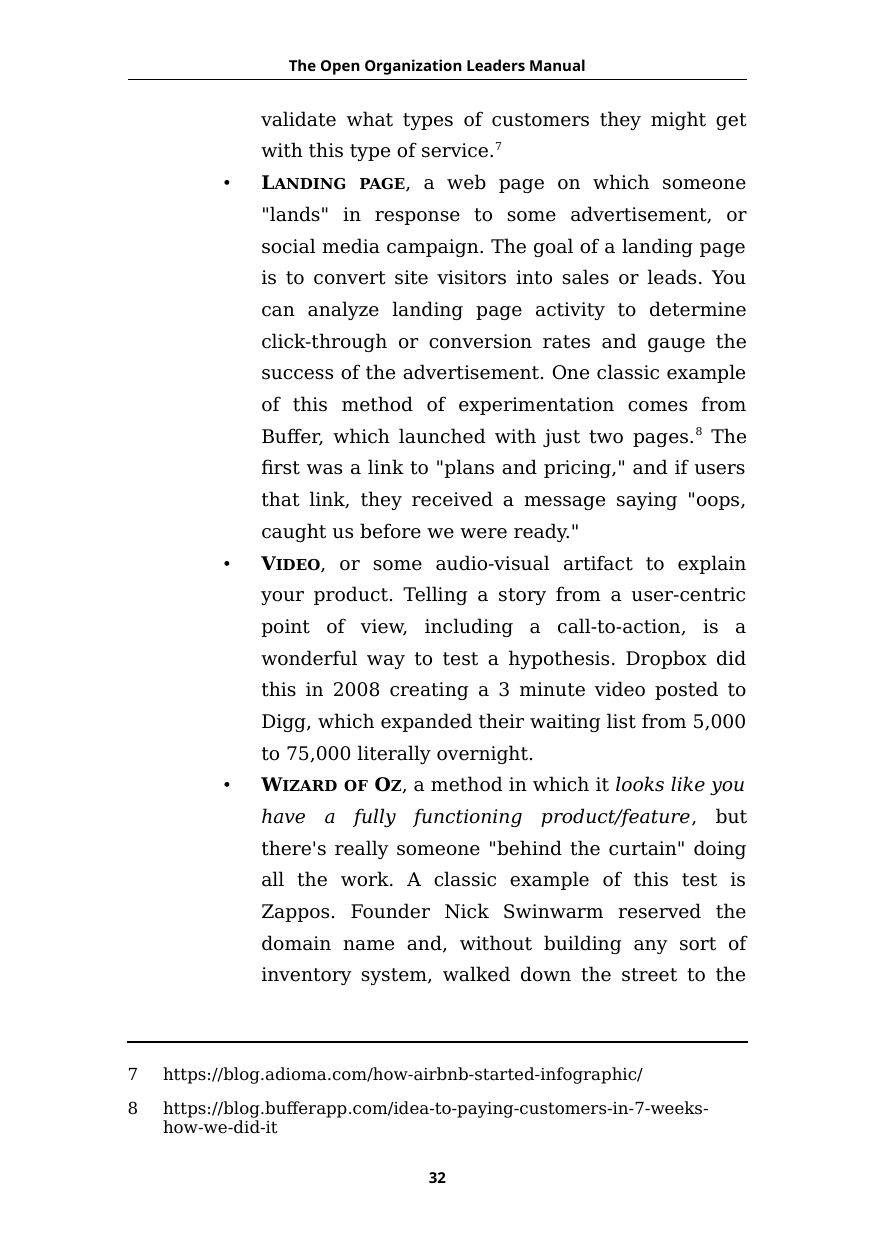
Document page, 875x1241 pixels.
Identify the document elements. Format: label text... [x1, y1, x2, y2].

list validate what types of customers they might get with this type of service. [223, 109, 747, 162]
list Landing page, a web page on which someone "lands" in response to some advertisement, or social media campaign. The goal of a landing page is to convert site visitors into sales or leads. You can analyze landing page activity to determine click-through or conversion rates and gauge the success of the advertisement. One classic example of this method of experimentation comes from Buffer, which launched with just two pages. The first was a link to "plans and pricing," and if users that link, they received a message saying "oops, caught us before we were ready." [223, 172, 747, 542]
list Wizard of Oz, a method in which it looks like you have a fully functioning product/feature, but there's really someone "behind the curtain" doing all the work. A classic example of this test is Zappos. Founder Nick Swinwarm reserved the domain name and, without building any sort of inventory system, walked down the street to the [223, 774, 747, 986]
list https://blog.bufferapp.com/idea-to-paying-customers-in-7-weeks-how-we-did-it [127, 1099, 747, 1138]
list Video, or some audio-visual artifact to explain your product. Telling a story from a user-centric point of view, including a call-to-action, is a wonderful way to test a hypothesis. Dropbox did this in 2008 creating a 3 minute video posted to Digg, which expanded their waiting list from 5,000 to 75,000 literally overnight. [223, 552, 747, 764]
list https://blog.adioma.com/how-airbnb-started-infographic/ [127, 1064, 747, 1084]
